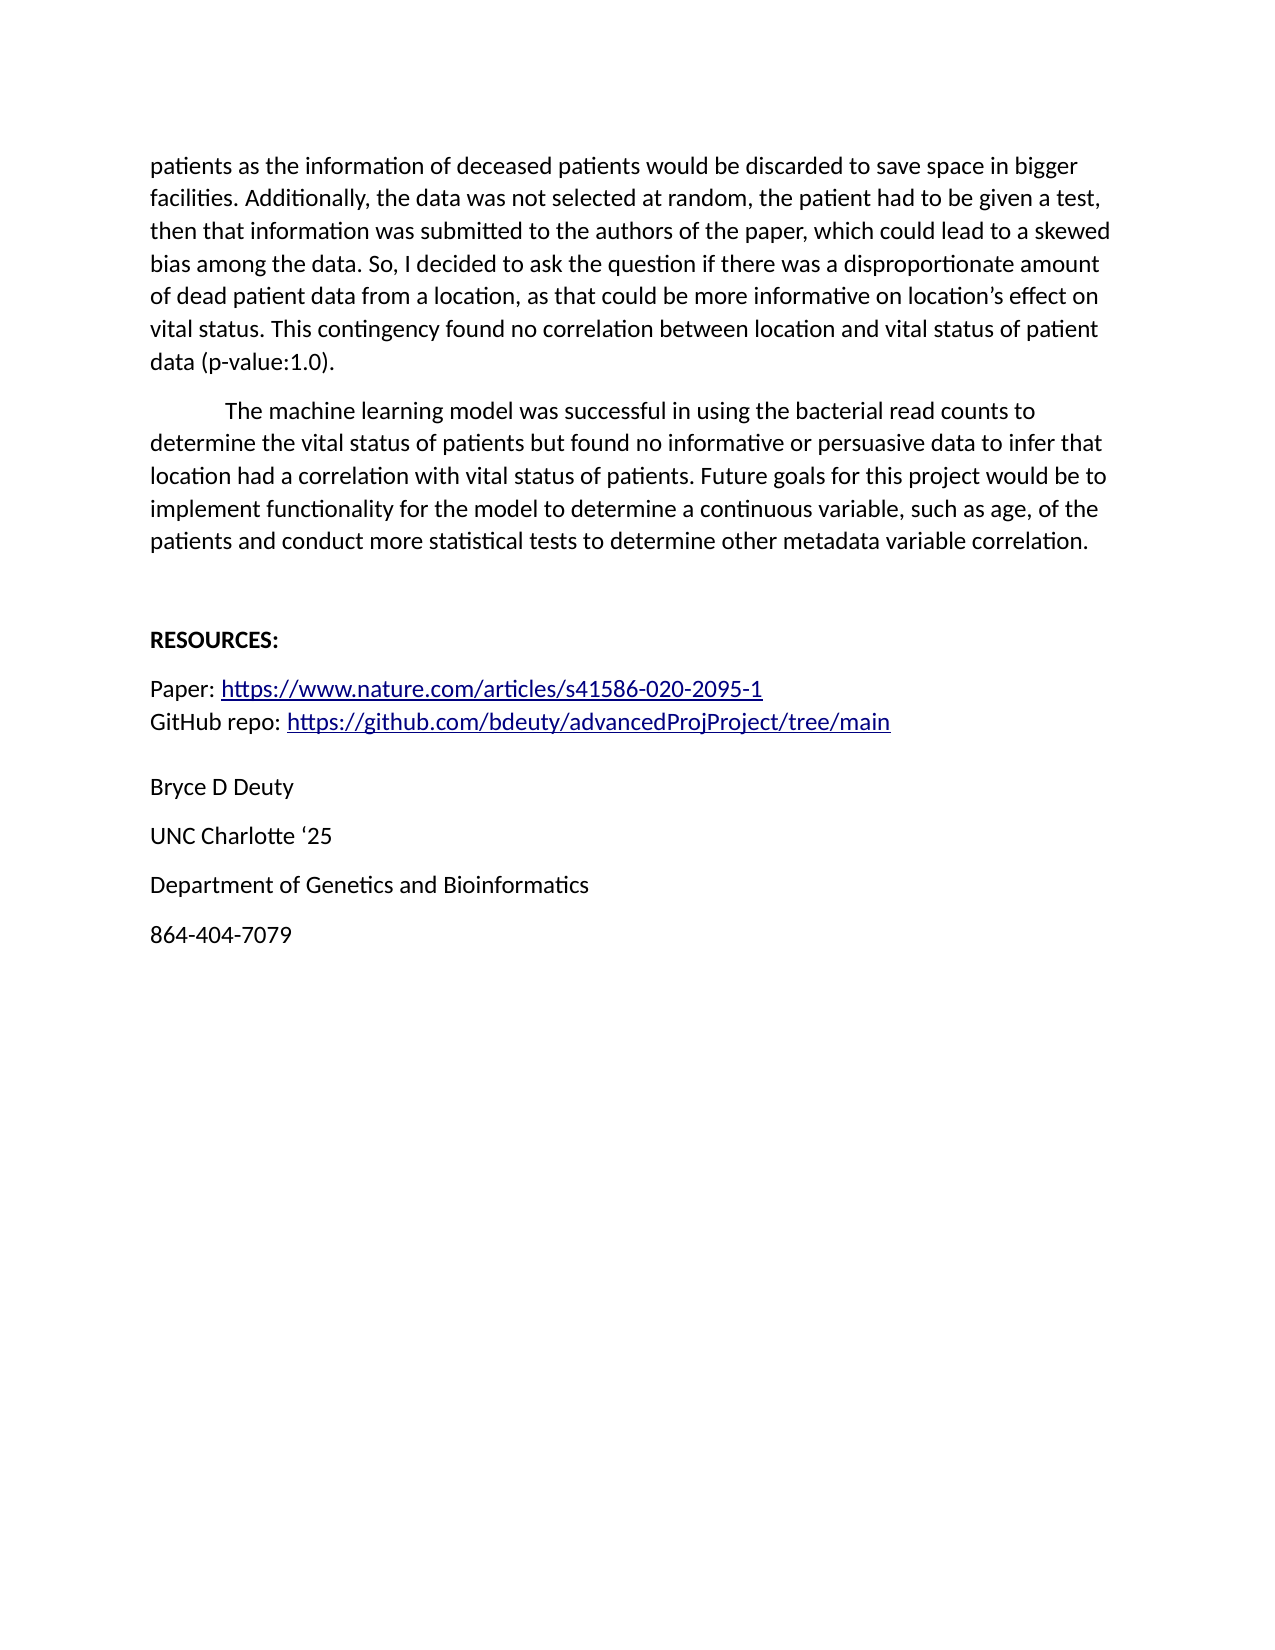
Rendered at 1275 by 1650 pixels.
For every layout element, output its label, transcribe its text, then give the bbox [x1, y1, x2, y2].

text The machine learning model was successful in using the bacterial read counts to determine the vital status of patients but found no informative or persuasive data to infer that location had a correlation with vital status of patients. Future goals for this project would be to implement functionality for the model to determine a continuous variable, such as age, of the patients and conduct more statistical tests to determine other metadata variable correlation. [150, 395, 1125, 556]
text Paper: https://www.nature.com/articles/s41586-020-2095-1 GitHub repo: https://github.com/bdeuty/advancedProjProject/tree/main Bryce D Deuty [150, 673, 1125, 801]
text patients as the information of deceased patients would be discarded to save space in bigger facilities. Additionally, the data was not selected at random, the patient had to be given a test, then that information was submitted to the authors of the paper, which could lead to a skewed bias among the data. So, I decided to ask the question if there was a disproportionate amount of dead patient data from a location, as that could be more informative on location’s effect on vital status. This contingency found no correlation between location and vital status of patient data (p-value:1.0). [150, 150, 1125, 376]
text UNC Charlotte ‘25 [150, 820, 1125, 851]
text 864-404-7079 [150, 919, 1125, 949]
text RESOURCES: [150, 624, 1125, 654]
text Department of Genetics and Bioinformatics [150, 869, 1125, 900]
